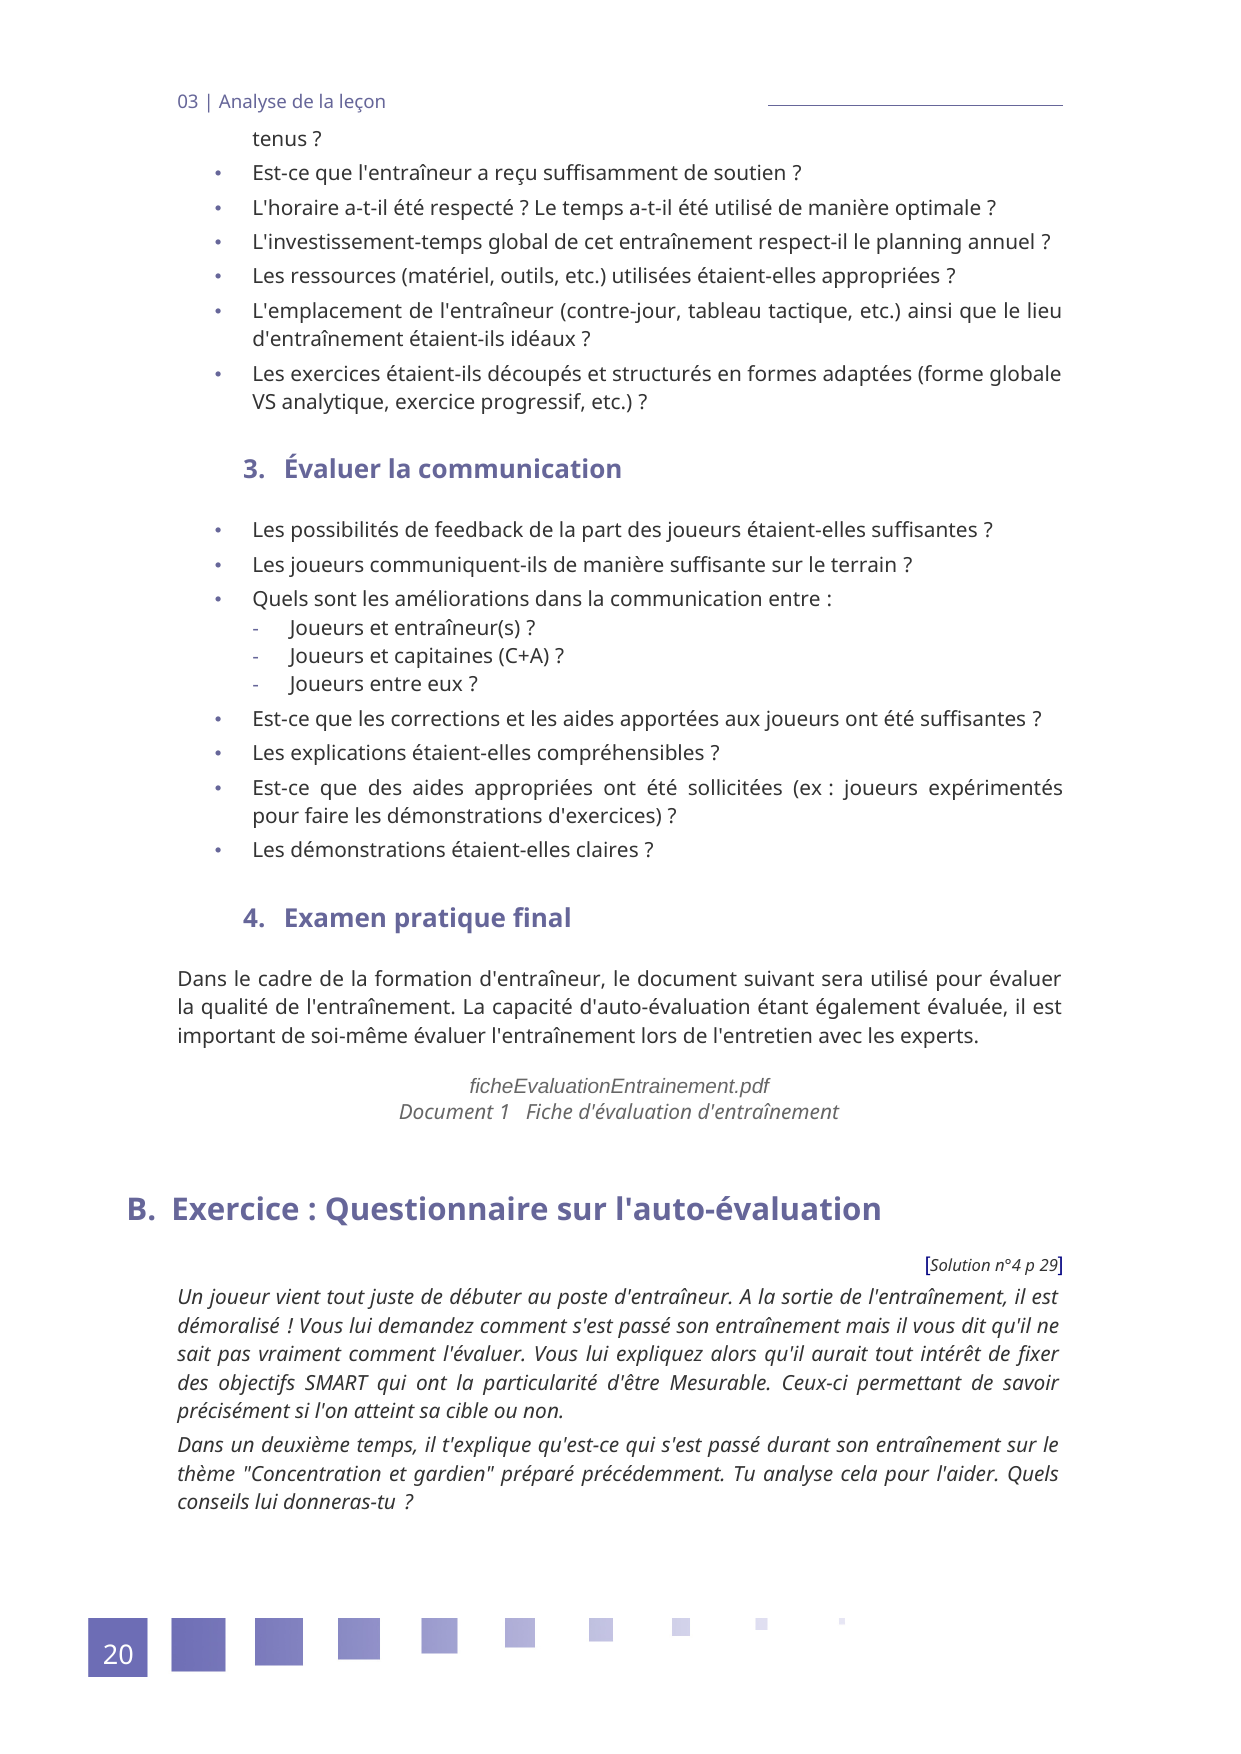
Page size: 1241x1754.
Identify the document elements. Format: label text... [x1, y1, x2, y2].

list Joueurs et entraîneur(s) ? [252, 613, 1063, 641]
list Est-ce que l'entraîneur a reçu suffisamment de soutien ? [214, 158, 1063, 187]
list Est-ce que des aides appropriées ont été sollicitées (ex : joueurs expérimentés pour faire les démonstrations d'exercices) ? [214, 773, 1063, 829]
text Un joueur vient tout juste de débuter au poste d'entraîneur. A la sortie de l'entraînement, il est démoralisé ! Vous lui demandez comment s'est passé son entraînement mais il vous dit qu'il ne sait pas vraiment comment l'évaluer. Vous lui expliquez alors qu'il aurait tout intérêt de fixer des objectifs SMART qui ont la particularité d'être Mesurable. Ceux-ci permettant de savoir précisément si l'on atteint sa cible ou non. [177, 1282, 1063, 1425]
text Dans un deuxième temps, il t'explique qu'est-ce qui s'est passé durant son entraînement sur le thème "Concentration et gardien" préparé précédemment. Tu analyse cela pour l'aider. Quels conseils lui donneras-tu ? [177, 1431, 1063, 1516]
list Les joueurs communiquent-ils de manière suffisante sur le terrain ? [214, 550, 1063, 578]
list L'investissement-temps global de cet entraînement respect-il le planning annuel ? [214, 227, 1063, 256]
list Joueurs entre eux ? [252, 669, 1063, 698]
list Est-ce que les corrections et les aides apportées aux joueurs ont été suffisantes ? [214, 704, 1063, 732]
list Quels sont les améliorations dans la communication entre : [214, 584, 1063, 613]
text ficheEvaluationEntrainement.pdf [213, 1074, 1028, 1097]
list Joueurs et capitaines (C+A) ? [252, 641, 1063, 669]
list Les possibilités de feedback de la part des joueurs étaient-elles suffisantes ? [214, 516, 1063, 544]
list Les ressources (matériel, outils, etc.) utilisées étaient-elles appropriées ? [214, 261, 1063, 290]
title Exercice : Questionnaire sur l'auto-évaluation [118, 1187, 1063, 1230]
list Les exercices étaient-ils découpés et structurés en formes adaptées (forme globale VS analytique, exercice progressif, etc.) ? [214, 359, 1063, 416]
title Document 1 Fiche d'évaluation d'entraînement [177, 1097, 1063, 1126]
list Les explications étaient-elles compréhensibles ? [214, 738, 1063, 767]
list Les démonstrations étaient-elles claires ? [214, 836, 1063, 864]
picture [88, 1618, 889, 1678]
text [Solution n°4 p 29] [177, 1253, 1063, 1277]
list L'emplacement de l'entraîneur (contre-jour, tableau tactique, etc.) ainsi que le lieu d'entraînement étaient-ils idéaux ? [214, 296, 1063, 353]
list tenus ? [214, 124, 1063, 152]
list L'horaire a-t-il été respecté ? Le temps a-t-il été utilisé de manière optimale ? [214, 193, 1063, 221]
title Évaluer la communication [236, 451, 1063, 486]
text Dans le cadre de la formation d'entraîneur, le document suivant sera utilisé pour évaluer la qualité de l'entraînement. La capacité d'auto-évaluation étant également évaluée, il est important de soi-même évaluer l'entraînement lors de l'entretien avec les experts. [177, 964, 1063, 1049]
title Examen pratique final [236, 899, 1063, 935]
